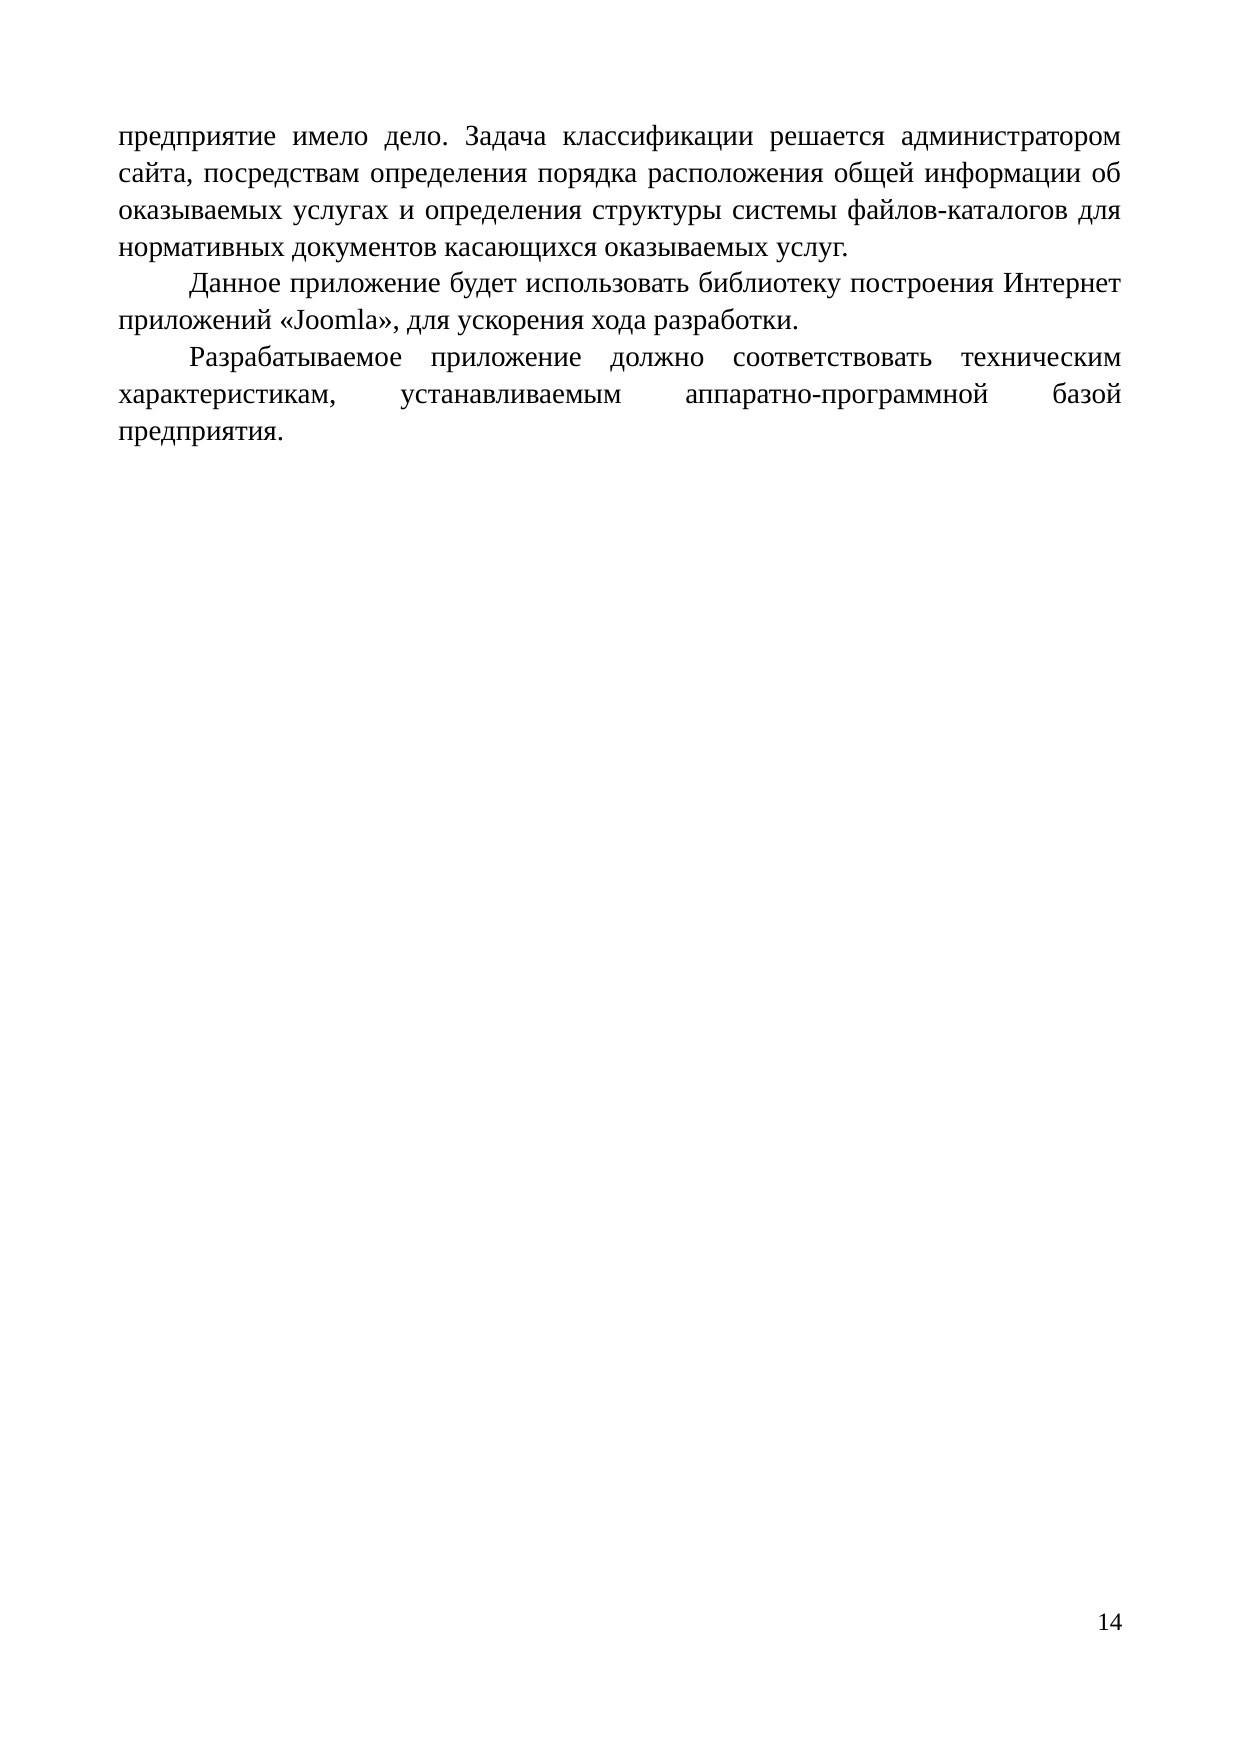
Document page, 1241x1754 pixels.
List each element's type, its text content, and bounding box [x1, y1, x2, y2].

text предприятие имело дело. Задача классификации решается администратором сайта, посредствам определения порядка расположения общей информации об оказываемых услугах и определения структуры системы файлов-каталогов для нормативных документов касающихся оказываемых услуг. [118, 118, 1122, 262]
text Разрабатываемое приложение должно соответствовать техническим характеристикам, устанавливаемым аппаратно-программной базой предприятия. [118, 339, 1122, 447]
text Данное приложение будет использовать библиотеку построения Интернет приложений «Joomla», для ускорения хода разработки. [118, 266, 1122, 336]
